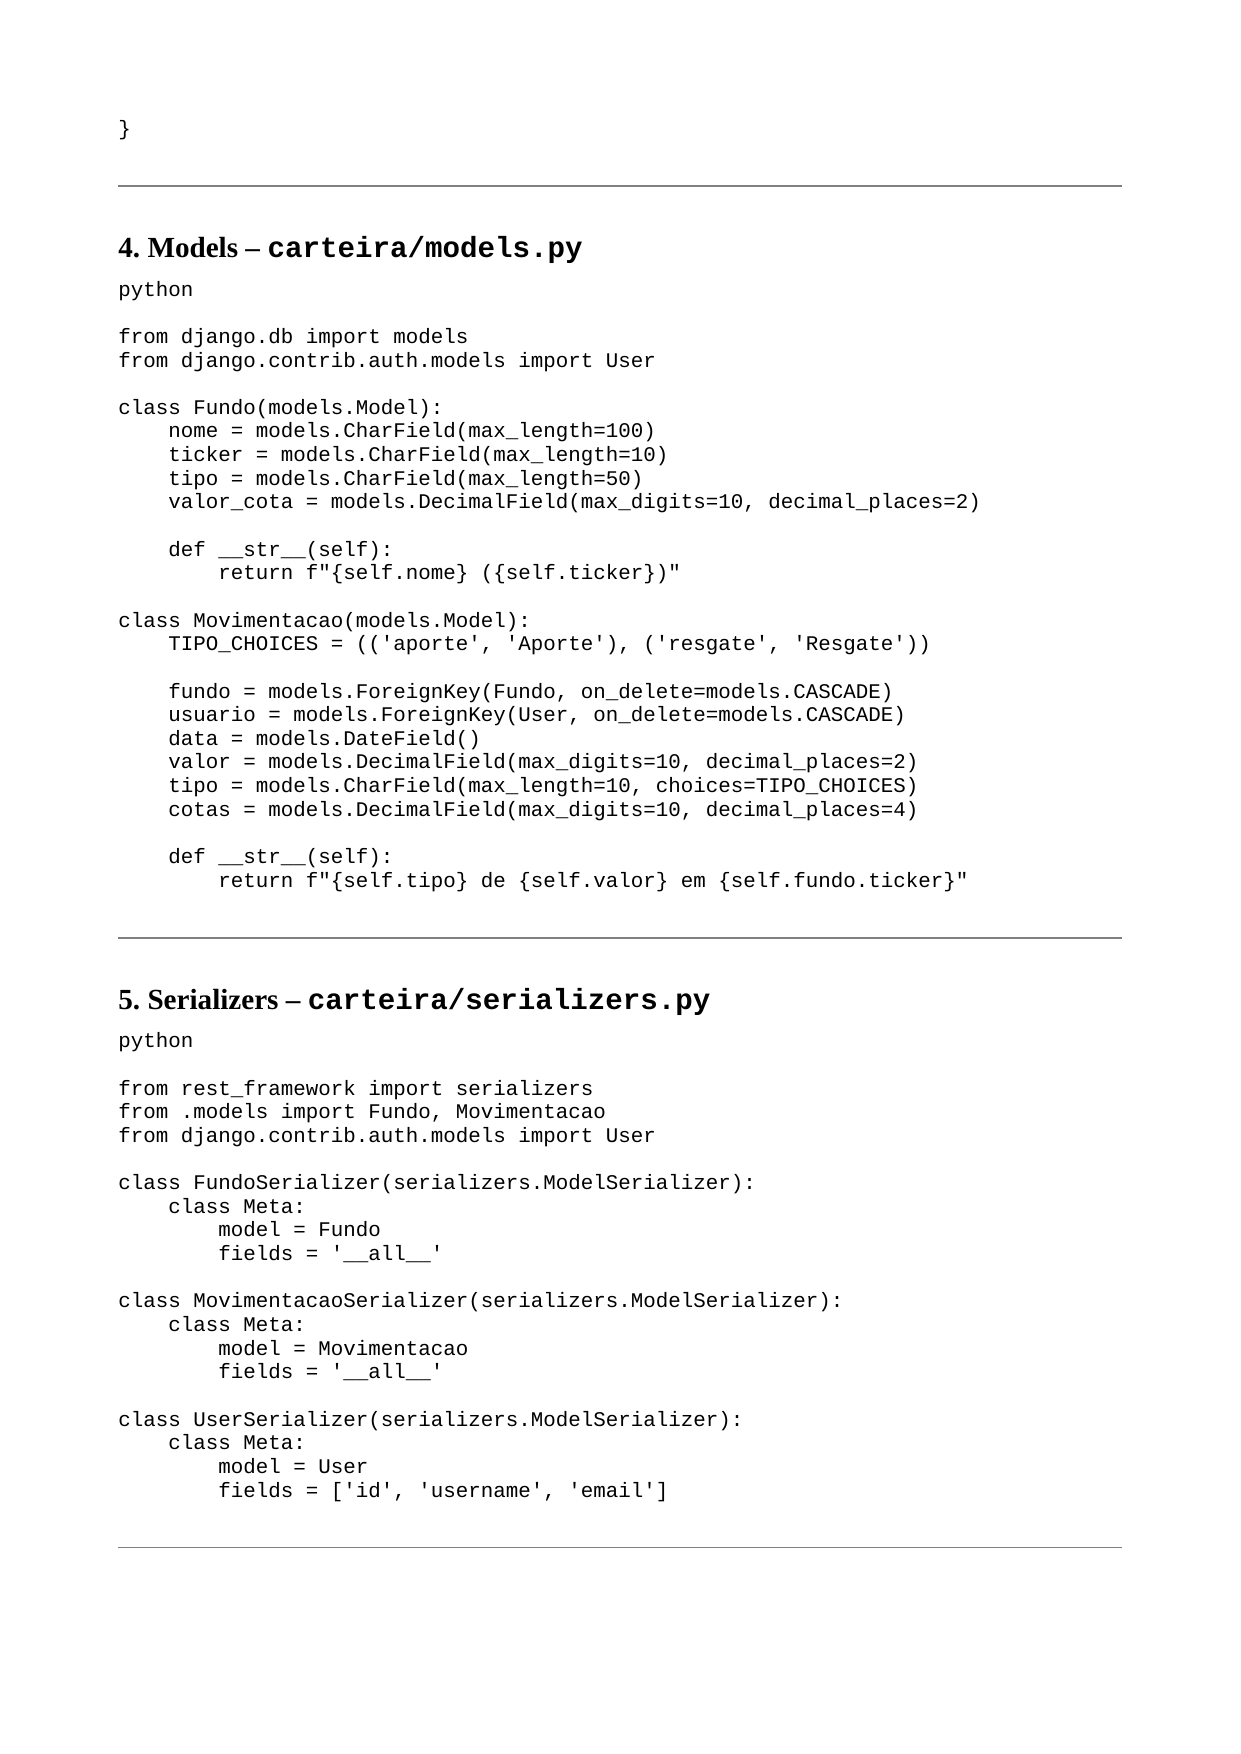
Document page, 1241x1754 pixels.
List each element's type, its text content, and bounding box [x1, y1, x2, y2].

text class Meta: [118, 1196, 1122, 1219]
text fields = ['id', 'username', 'email'] [118, 1479, 1122, 1503]
text model = Fundo [118, 1219, 1122, 1243]
text TIPO_CHOICES = (('aporte', 'Aporte'), ('resgate', 'Resgate')) [118, 633, 1122, 657]
text tipo = models.CharField(max_length=50) [118, 468, 1122, 491]
text from rest_framework import serializers [118, 1078, 1122, 1101]
text fields = '__all__' [118, 1243, 1122, 1267]
text class Movimentacao(models.Model): [118, 610, 1122, 633]
text class MovimentacaoSerializer(serializers.ModelSerializer): [118, 1290, 1122, 1314]
text python [118, 279, 1122, 302]
text from .models import Fundo, Movimentacao [118, 1101, 1122, 1125]
text valor_cota = models.DecimalField(max_digits=10, decimal_places=2) [118, 491, 1122, 515]
text def __str__(self): [118, 846, 1122, 870]
text return f"{self.tipo} de {self.valor} em {self.fundo.ticker}" [118, 870, 1122, 893]
text model = User [118, 1456, 1122, 1479]
text class Fundo(models.Model): [118, 397, 1122, 421]
text from django.contrib.auth.models import User [118, 349, 1122, 373]
text cotas = models.DecimalField(max_digits=10, decimal_places=4) [118, 799, 1122, 822]
text from django.db import models [118, 326, 1122, 349]
text usuario = models.ForeignKey(User, on_delete=models.CASCADE) [118, 704, 1122, 728]
text fields = '__all__' [118, 1361, 1122, 1385]
text class FundoSerializer(serializers.ModelSerializer): [118, 1172, 1122, 1196]
text ticker = models.CharField(max_length=10) [118, 444, 1122, 468]
text tipo = models.CharField(max_length=10, choices=TIPO_CHOICES) [118, 775, 1122, 799]
text model = Movimentacao [118, 1338, 1122, 1361]
text from django.contrib.auth.models import User [118, 1125, 1122, 1148]
text def __str__(self): [118, 539, 1122, 562]
text class UserSerializer(serializers.ModelSerializer): [118, 1409, 1122, 1432]
text python [118, 1030, 1122, 1054]
text return f"{self.nome} ({self.ticker})" [118, 562, 1122, 586]
text } [118, 118, 1122, 142]
text class Meta: [118, 1314, 1122, 1338]
text class Meta: [118, 1432, 1122, 1456]
text valor = models.DecimalField(max_digits=10, decimal_places=2) [118, 752, 1122, 775]
subtitle 5. Serializers – carteira/serializers.py [118, 982, 1122, 1018]
text fundo = models.ForeignKey(Fundo, on_delete=models.CASCADE) [118, 681, 1122, 704]
subtitle 4. Models – carteira/models.py [118, 230, 1122, 266]
text data = models.DateField() [118, 728, 1122, 752]
text nome = models.CharField(max_length=100) [118, 421, 1122, 444]
